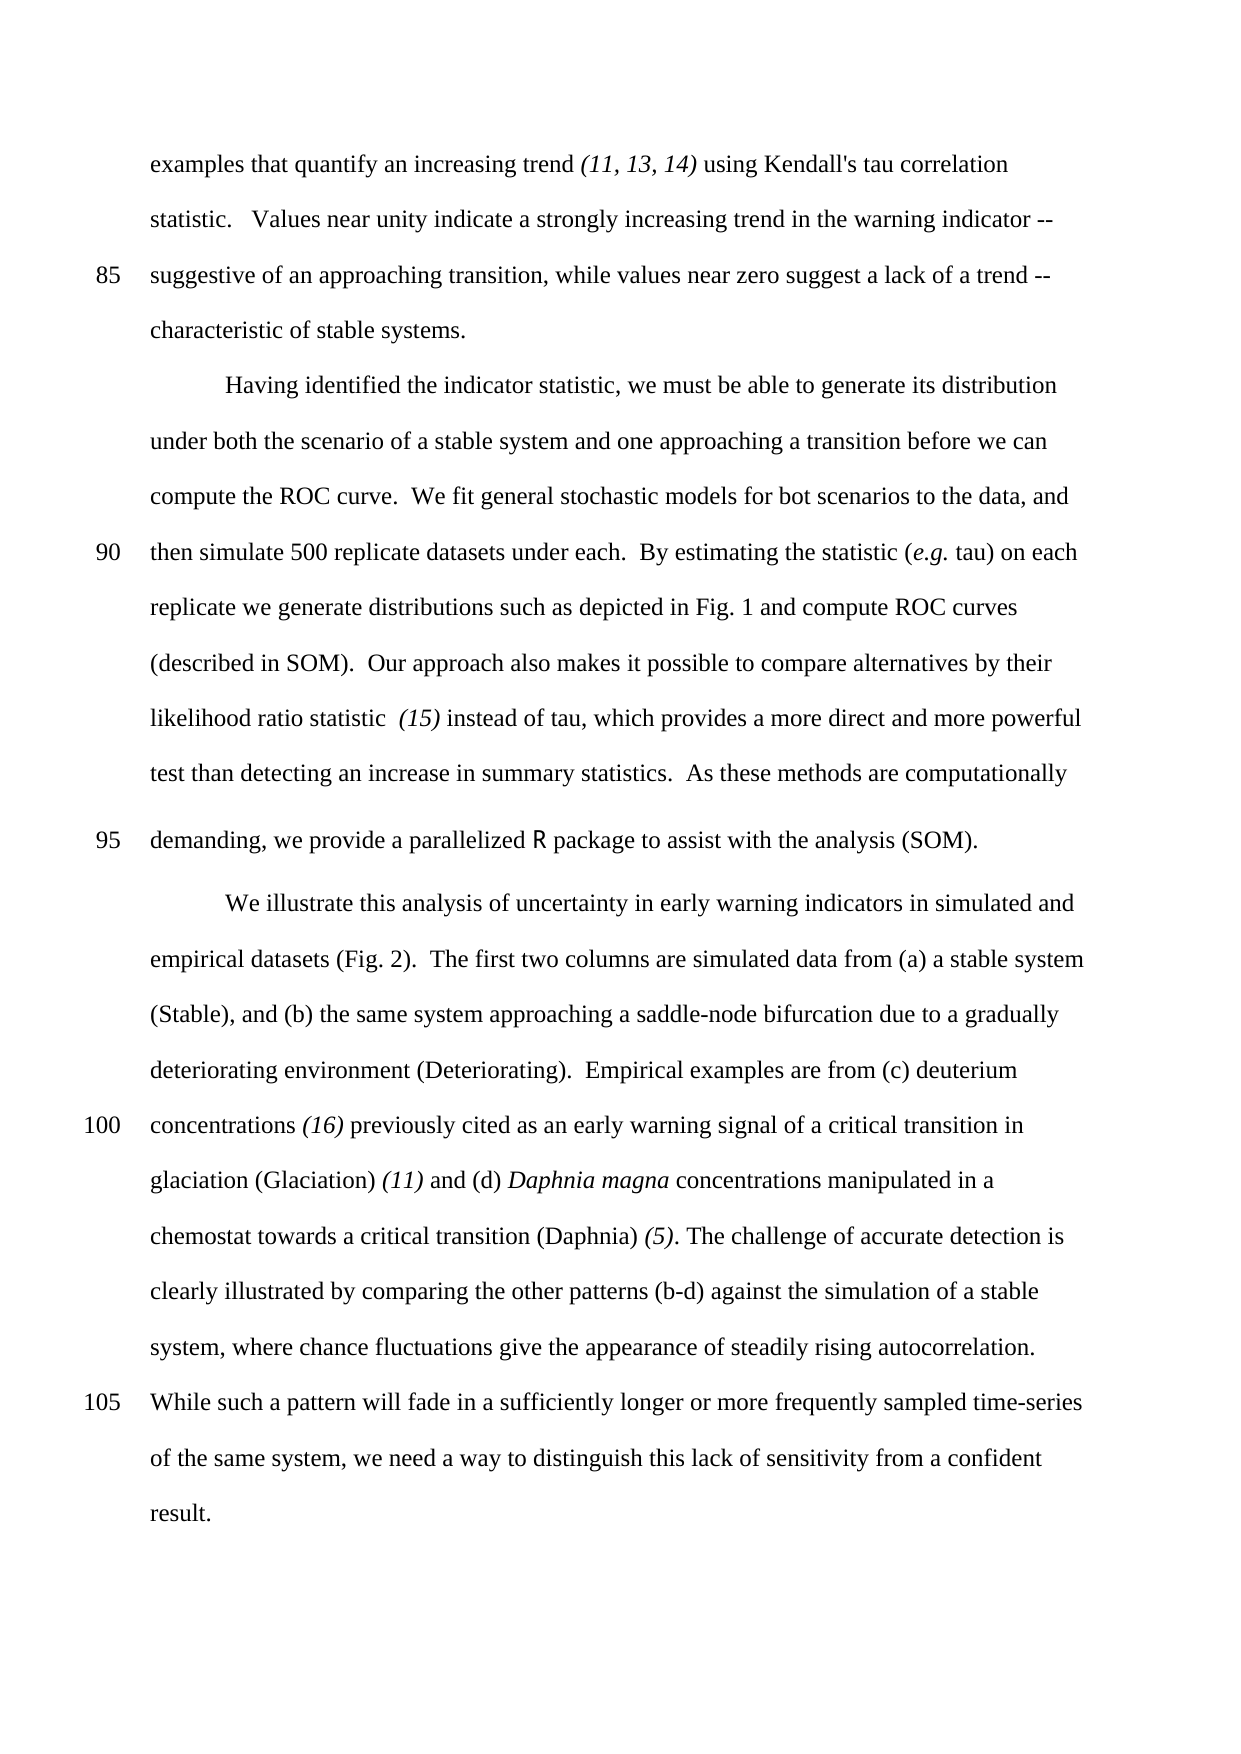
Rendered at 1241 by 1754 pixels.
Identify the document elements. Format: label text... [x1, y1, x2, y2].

text examples that quantify an increasing trend (11, 13, 14)⁠ using Kendall's tau correlation statistic. Values near unity indicate a strongly increasing trend in the warning indicator -- suggestive of an approaching transition, while values near zero suggest a lack of a trend -- characteristic of stable systems. [150, 150, 1090, 344]
text We illustrate this analysis of uncertainty in early warning indicators in simulated and empirical datasets (Fig. 2). The first two columns are simulated data from (a) a stable system (Stable), and (b) the same system approaching a saddle-node bifurcation due to a gradually deteriorating environment (Deteriorating). Empirical examples are from (c) deuterium concentrations (16)⁠ previously cited as an early warning signal of a critical transition in glaciation (Glaciation) (11)⁠ and (d) Daphnia magna concentrations manipulated in a chemostat towards a critical transition (Daphnia) (5). The challenge of accurate detection is clearly illustrated by comparing the other patterns (b-d) against the simulation of a stable system, where chance fluctuations give the appearance of steadily rising autocorrelation. While such a pattern will fade in a sufficiently longer or more frequently sampled time-series of the same system, we need a way to distinguish this lack of sensitivity from a confident result. [150, 889, 1090, 1527]
text Having identified the indicator statistic, we must be able to generate its distribution under both the scenario of a stable system and one approaching a transition before we can compute the ROC curve. We fit general stochastic models for bot scenarios to the data, and then simulate 500 replicate datasets under each. By estimating the statistic (e.g. tau) on each replicate we generate distributions such as depicted in Fig. 1 and compute ROC curves (described in SOM). Our approach also makes it possible to compare alternatives by their likelihood ratio statistic (15)⁠ instead of tau, which provides a more direct and more powerful test than detecting an increase in summary statistics. As these methods are computationally demanding, we provide a parallelized R package to assist with the analysis (SOM). [150, 372, 1090, 855]
